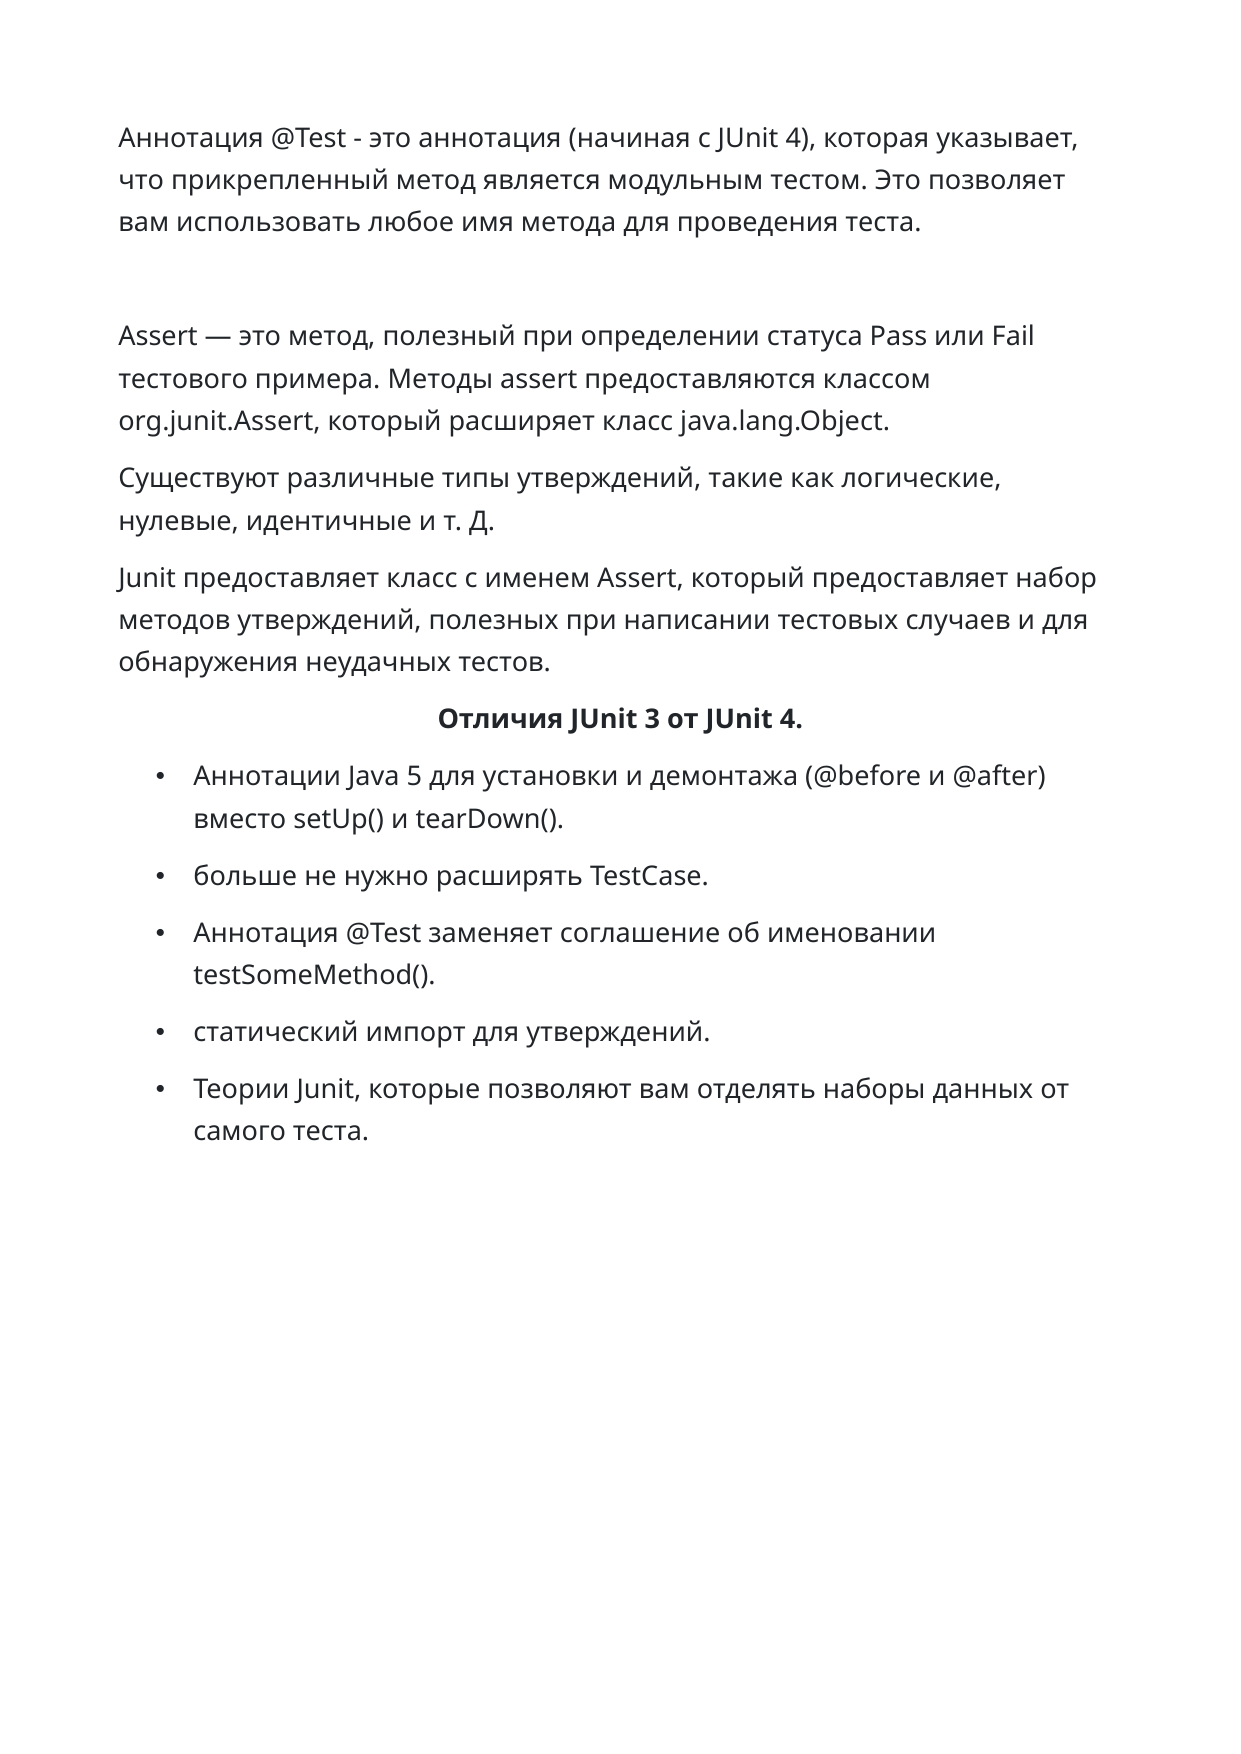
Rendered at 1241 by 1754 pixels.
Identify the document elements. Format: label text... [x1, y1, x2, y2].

text Junit предоставляет класс с именем Assert, который предоставляет набор методов утверждений, полезных при написании тестовых случаев и для обнаружения неудачных тестов. [118, 558, 1122, 680]
list статический импорт для утверждений. [156, 1012, 1122, 1049]
list Теории Junit, которые позволяют вам отделять наборы данных от самого теста. [156, 1069, 1122, 1149]
text Существуют различные типы утверждений, такие как логические, нулевые, идентичные и т. Д. [118, 459, 1122, 538]
text Отличия JUnit 3 от JUnit 4. [118, 700, 1122, 737]
list больше не нужно расширять TestCase. [156, 856, 1122, 893]
list Аннотация @Test заменяет соглашение об именовании testSomeMethod(). [156, 913, 1122, 992]
list Аннотации Java 5 для установки и демонтажа (@before и @after) вместо setUp() и tearDown(). [156, 757, 1122, 836]
text Аннотация @Test - это аннотация (начиная с JUnit 4), которая указывает, что прикрепленный метод является модульным тестом. Это позволяет вам использовать любое имя метода для проведения теста. [118, 118, 1122, 240]
text Assert — это метод, полезный при определении статуса Pass или Fail тестового примера. Методы assert предоставляются классом org.junit.Assert, который расширяет класс java.lang.Object. [118, 317, 1122, 438]
